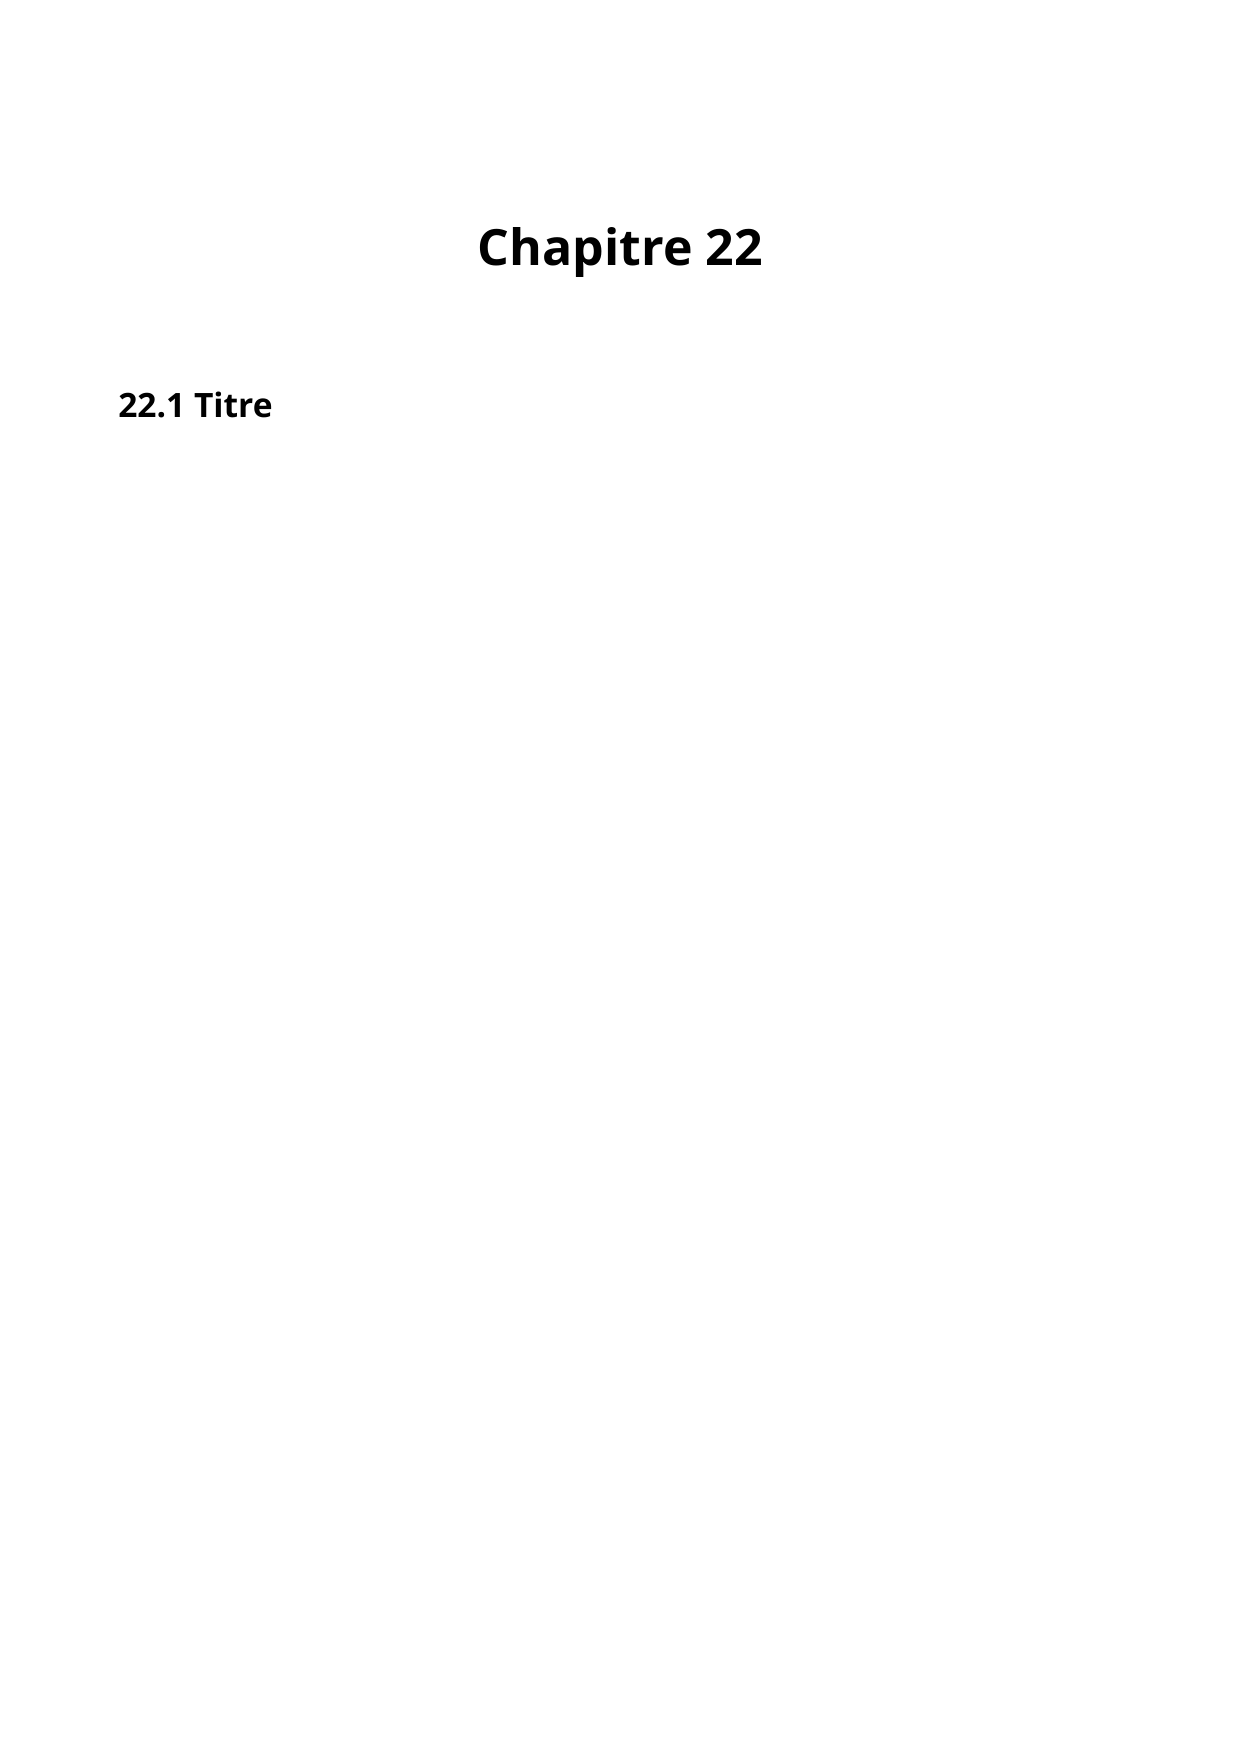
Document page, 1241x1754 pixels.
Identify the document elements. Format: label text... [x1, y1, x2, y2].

subtitle Chapitre 22 [118, 212, 1122, 348]
subtitle 22.1 Titre [118, 382, 1122, 428]
